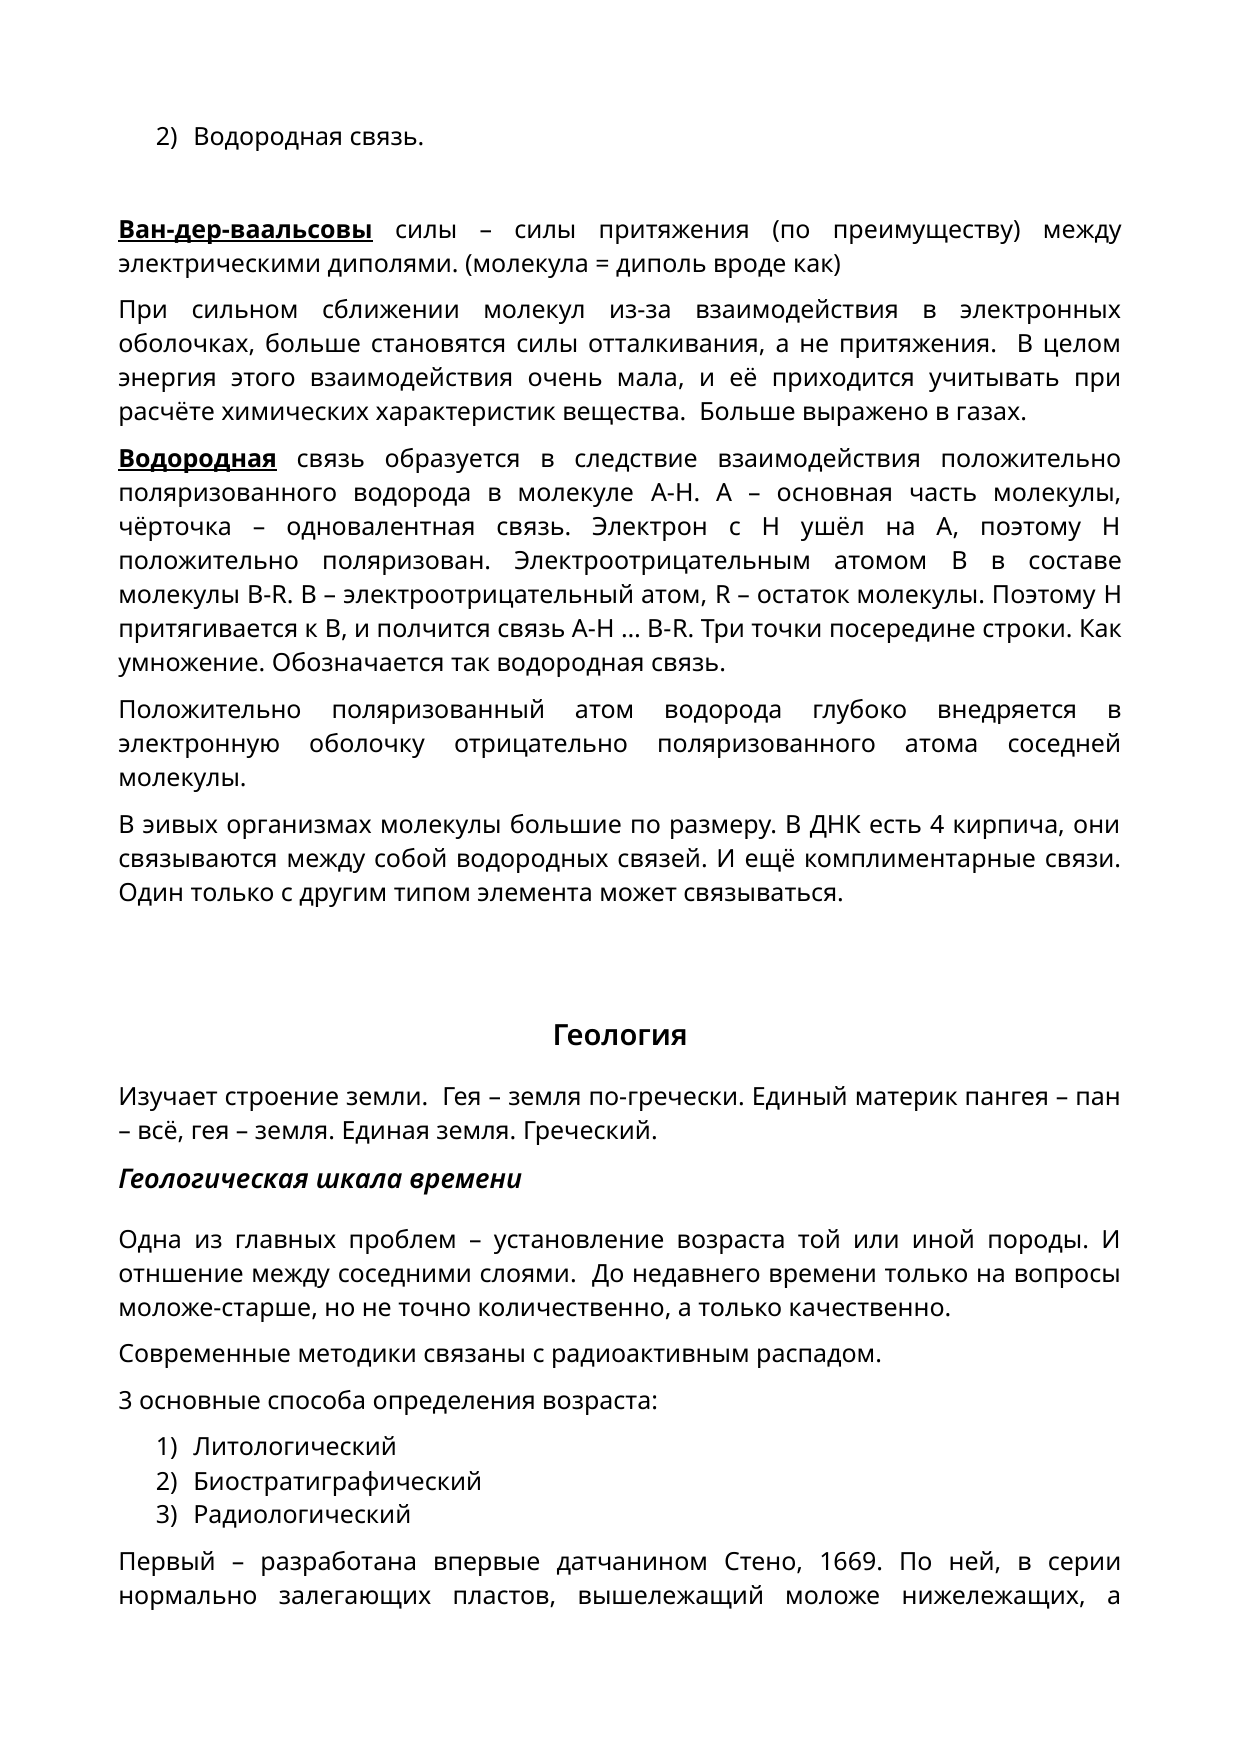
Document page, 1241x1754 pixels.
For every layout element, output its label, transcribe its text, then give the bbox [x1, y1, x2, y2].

text Положительно поляризованный атом водорода глубоко внедряется в электронную оболочку отрицательно поляризованного атома соседней молекулы. [118, 692, 1122, 794]
text В эивых организмах молекулы большие по размеру. В ДНК есть 4 кирпича, они связываются между собой водородных связей. И ещё комплиментарные связи. Один только с другим типом элемента может связываться. [118, 806, 1122, 908]
text Ван-дер-ваальсовы силы – силы притяжения (по преимуществу) между электрическими диполями. (молекула = диполь вроде как) [118, 211, 1122, 279]
subtitle Геологическая шкала времени [118, 1159, 1122, 1196]
text Современные методики связаны с радиоактивным распадом. [118, 1336, 1122, 1370]
list Радиологический [156, 1497, 1122, 1531]
list Литологический [156, 1429, 1122, 1463]
text Изучает строение земли. Гея – земля по-гречески. Единый материк пангея – пан – всё, гея – земля. Единая земля. Греческий. [118, 1079, 1122, 1147]
text При сильном сближении молекул из-за взаимодействия в электронных оболочках, больше становятся силы отталкивания, а не притяжения. В целом энергия этого взаимодействия очень мала, и её приходится учитывать при расчёте химических характеристик вещества. Больше выражено в газах. [118, 292, 1122, 428]
text 3 основные способа определения возраста: [118, 1382, 1122, 1417]
text Одна из главных проблем – установление возраста той или иной породы. И отншение между соседними слоями. До недавнего времени только на вопросы моложе-старше, но не точно количественно, а только качественно. [118, 1221, 1122, 1323]
text Водородная связь образуется в следствие взаимодействия положительно поляризованного водорода в молекуле A-H. А – основная часть молекулы, чёрточка – одновалентная связь. Электрон с Н ушёл на А, поэтому Н положительно поляризован. Электроотрицательным атомом B в составе молекулы B-R. B – электроотрицательный атом, R – остаток молекулы. Поэтому H притягивается к B, и полчится связь А-Н … В-R. Три точки посередине строки. Как умножение. Обозначается так водородная связь. [118, 441, 1122, 679]
subtitle Геология [118, 1014, 1122, 1054]
text Первый – разработана впервые датчанином Стено, 1669. По ней, в серии нормально залегающих пластов, вышележащий моложе нижележащих, а [118, 1544, 1122, 1612]
list Водородная связь. [156, 118, 1122, 152]
list Биостратиграфический [156, 1463, 1122, 1497]
